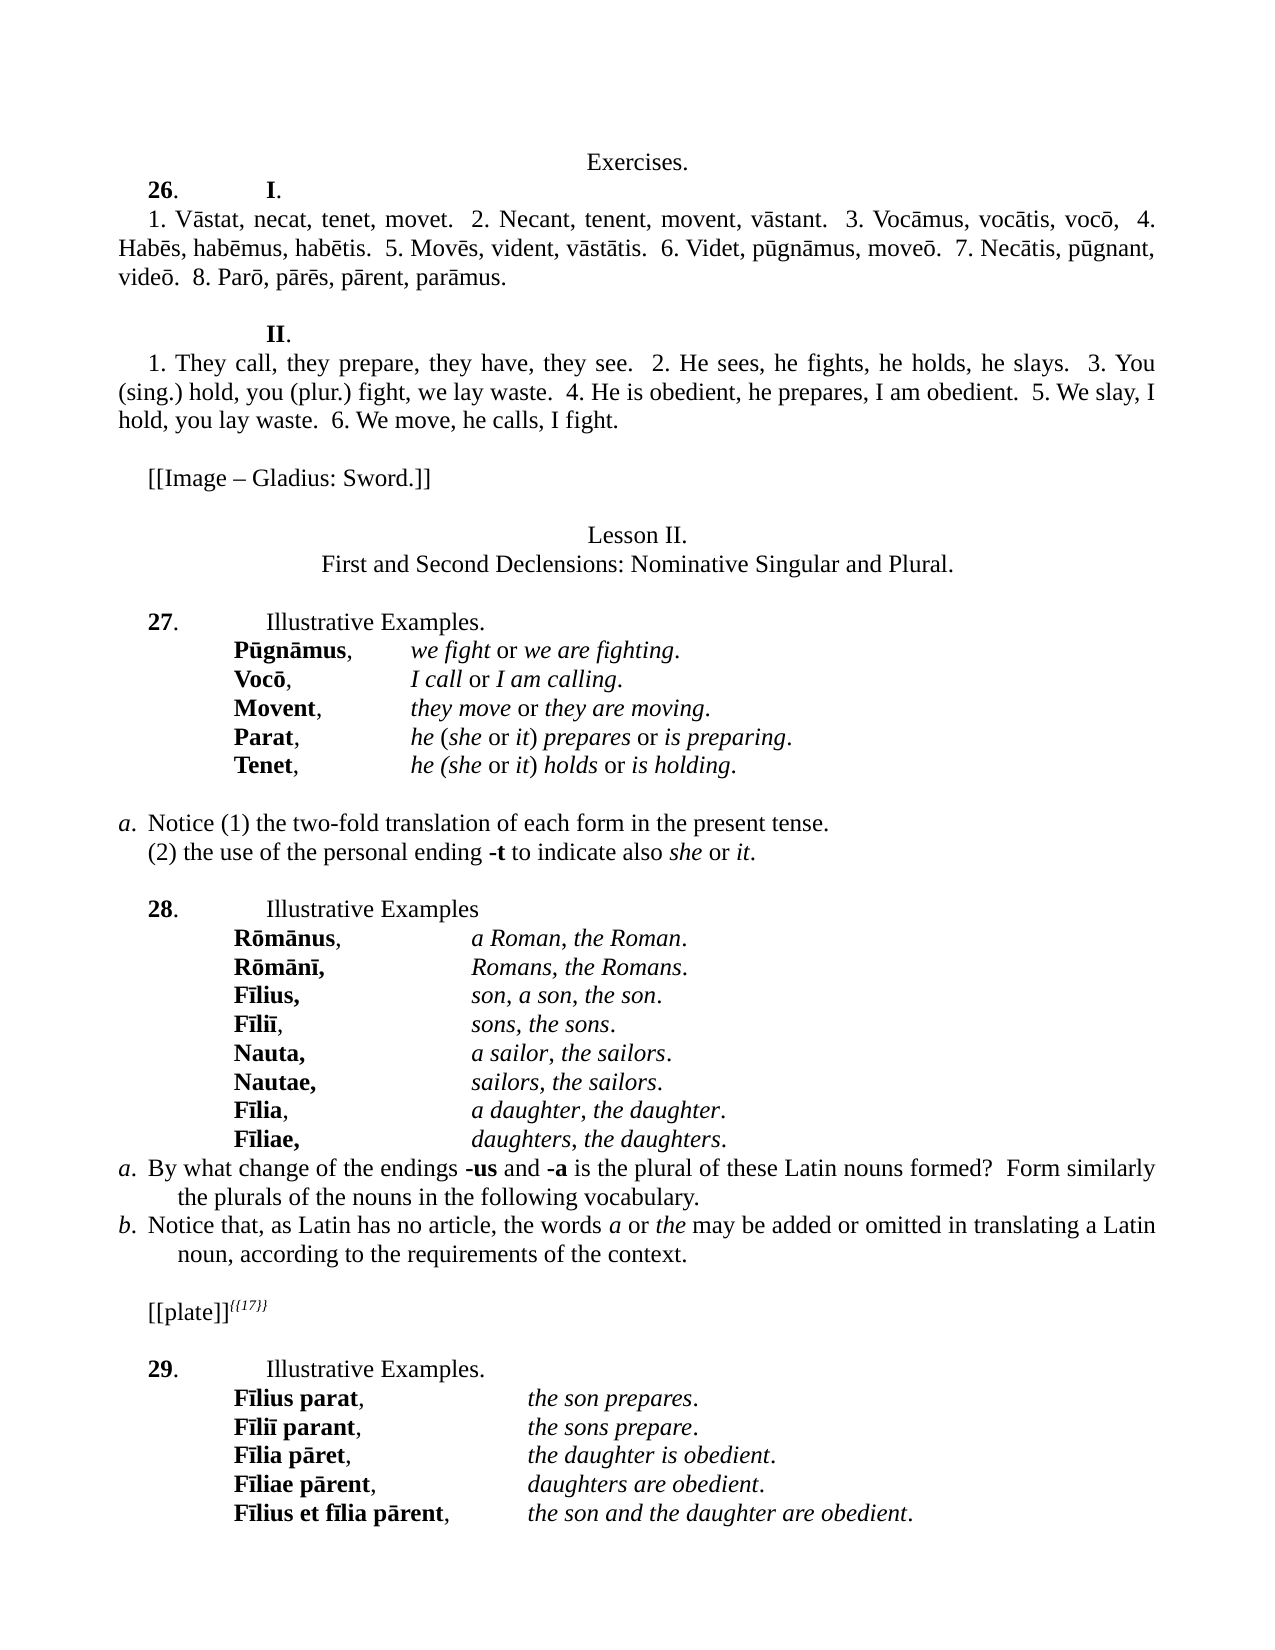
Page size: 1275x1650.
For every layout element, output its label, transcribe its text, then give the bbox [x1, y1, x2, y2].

text Fīlius et fīlia pārent, the son and the daughter are obedient. [118, 1498, 1157, 1527]
text 29. Illustrative Examples. [118, 1354, 1157, 1383]
text Fīlius, son, a son, the son. [118, 981, 1157, 1009]
text 1. Vāstat, necat, tenet, movet. 2. Necant, tenent, movent, vāstant. 3. Vocāmus, vocātis, vocō, 4. Habēs, habēmus, habētis. 5. Movēs, vident, vāstātis. 6. Videt, pūgnāmus, moveō. 7. Necātis, pūgnant, videō. 8. Parō, pārēs, pārent, parāmus. [118, 204, 1157, 291]
text Fīlia pāret, the daughter is obedient. [118, 1441, 1157, 1469]
text Parat, he (she or it) prepares or is preparing. [118, 722, 1157, 751]
text Fīliae, daughters, the daughters. [118, 1124, 1157, 1153]
text (2) the use of the personal ending -t to indicate also she or it. [118, 837, 1157, 866]
text a. By what change of the endings -us and -a is the plural of these Latin nouns formed? Form similarly the plurals of the nouns in the following vocabulary. [118, 1153, 1157, 1211]
text Fīlia, a daughter, the daughter. [118, 1096, 1157, 1124]
text Nauta, a sailor, the sailors. [118, 1038, 1157, 1067]
text 26. I. [118, 176, 1157, 204]
text Vocō, I call or I am calling. [118, 664, 1157, 693]
text Nautae, sailors, the sailors. [118, 1067, 1157, 1096]
text Tenet, he (she or it) holds or is holding. [118, 751, 1157, 779]
text Movent, they move or they are moving. [118, 693, 1157, 722]
text Rōmānī, Romans, the Romans. [118, 952, 1157, 981]
text II. [118, 319, 1157, 348]
text Fīliae pārent, daughters are obedient. [118, 1469, 1157, 1498]
text Rōmānus, a Roman, the Roman. [118, 923, 1157, 952]
text [[Image – Gladius: Sword.]] [118, 463, 1157, 492]
text 28. Illustrative Examples [118, 894, 1157, 923]
text b. Notice that, as Latin has no article, the words a or the may be added or omitted in translating a Latin noun, according to the requirements of the context. [118, 1211, 1157, 1268]
text Lesson II. [118, 521, 1157, 549]
text Pūgnāmus, we fight or we are fighting. [118, 636, 1157, 664]
text First and Second Declensions: Nominative Singular and Plural. [118, 549, 1157, 578]
text 27. Illustrative Examples. [118, 607, 1157, 636]
text Fīliī parant, the sons prepare. [118, 1412, 1157, 1441]
text Fīlius parat, the son prepares. [118, 1383, 1157, 1412]
text [[plate]]{{17}} [118, 1297, 1157, 1326]
text a. Notice (1) the two-fold translation of each form in the present tense. [118, 808, 1157, 837]
text 1. They call, they prepare, they have, they see. 2. He sees, he fights, he holds, he slays. 3. You (sing.) hold, you (plur.) fight, we lay waste. 4. He is obedient, he prepares, I am obedient. 5. We slay, I hold, you lay waste. 6. We move, he calls, I fight. [118, 348, 1157, 434]
text Fīliī, sons, the sons. [118, 1009, 1157, 1038]
text Exercises. [118, 147, 1157, 176]
